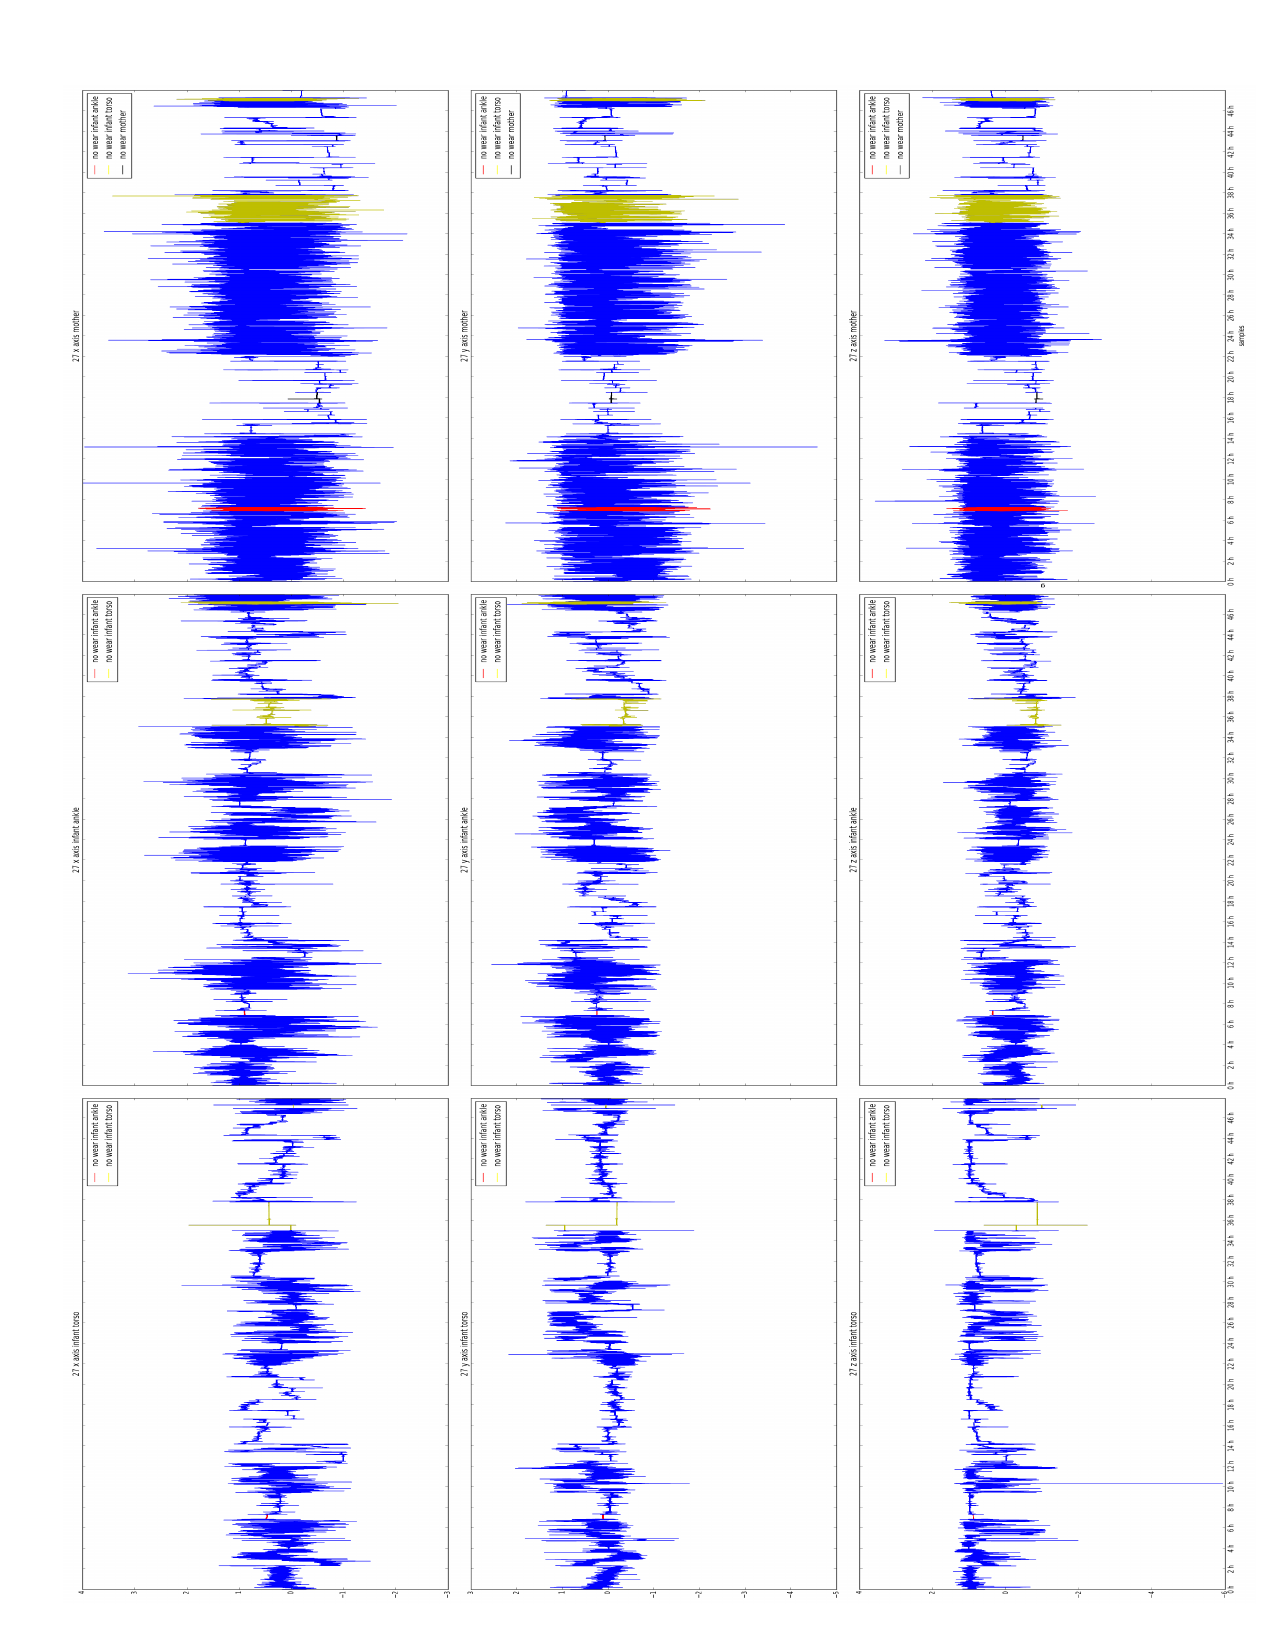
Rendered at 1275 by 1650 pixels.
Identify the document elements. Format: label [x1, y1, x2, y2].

picture [63, 85, 1256, 1604]
